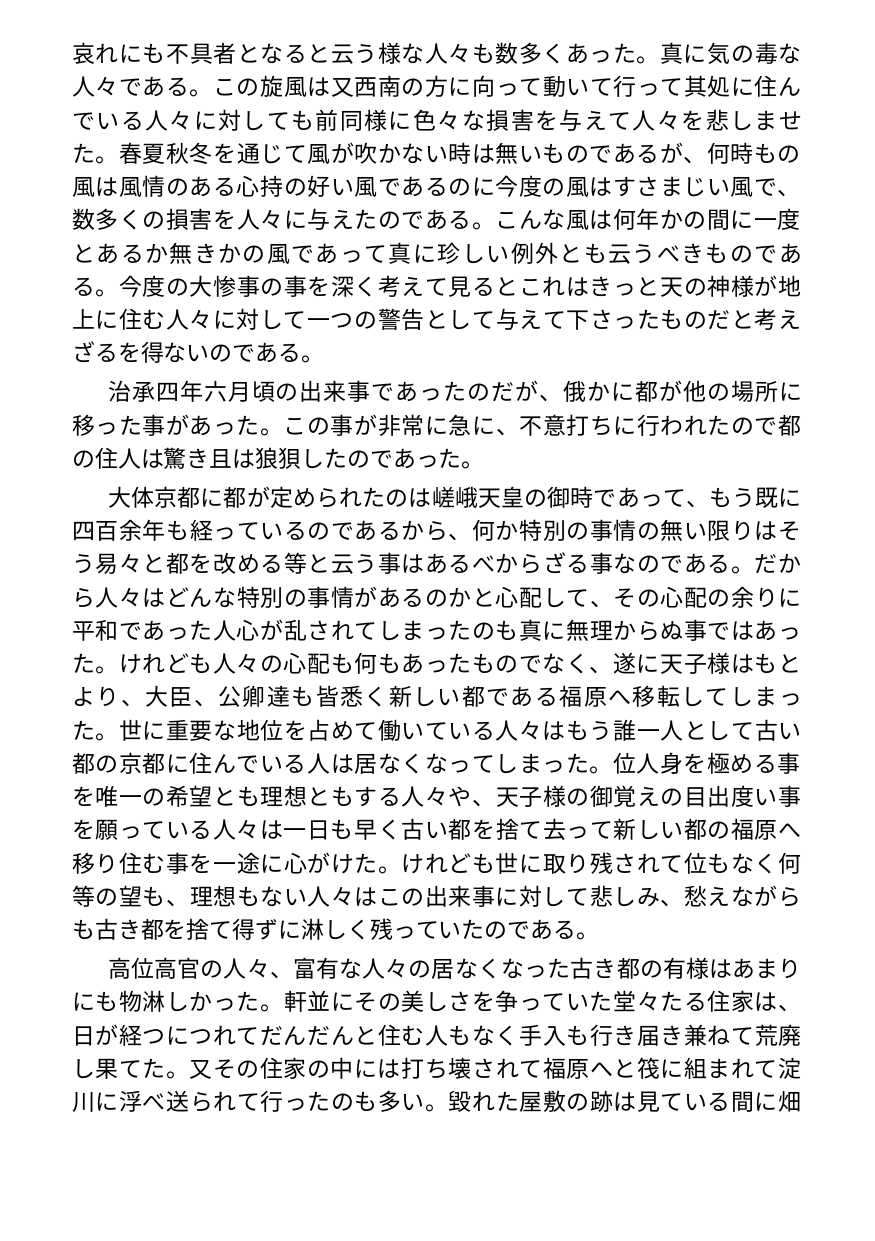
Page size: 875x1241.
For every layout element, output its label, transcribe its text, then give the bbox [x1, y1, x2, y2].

text 高位高官の人々、富有な人々の居なくなった古き都の有様はあまりにも物淋しかった。軒並にその美しさを争っていた堂々たる住家は、日が経つにつれてだんだんと住む人もなく手入も行き届き兼ねて荒廃し果てた。又その住家の中には打ち壊されて福原へと筏に組まれて淀川に浮べ送られて行ったのも多い。毀れた屋敷の跡は見ている間に畑 [72, 951, 802, 1117]
text 大体京都に都が定められたのは嵯峨天皇の御時であって、もう既に四百余年も経っているのであるから、何か特別の事情の無い限りはそう易々と都を改める等と云う事はあるべからざる事なのである。だから人々はどんな特別の事情があるのかと心配して、その心配の余りに平和であった人心が乱されてしまったのも真に無理からぬ事ではあった。けれども人々の心配も何もあったものでなく、遂に天子様はもとより、大臣、公卿達も皆悉く新しい都である福原へ移転してしまった。世に重要な地位を占めて働いている人々はもう誰一人として古い都の京都に住んでいる人は居なくなってしまった。位人身を極める事を唯一の希望とも理想ともする人々や、天子様の御覚えの目出度い事を願っている人々は一日も早く古い都を捨て去って新しい都の福原へ移り住む事を一途に心がけた。けれども世に取り残されて位もなく何等の望も、理想もない人々はこの出来事に対して悲しみ、愁えながらも古き都を捨て得ずに淋しく残っていたのである。 [72, 480, 802, 945]
text 治承四年六月頃の出来事であったのだが、俄かに都が他の場所に移った事があった。この事が非常に急に、不意打ちに行われたので都の住人は驚き且は狼狽したのであった。 [72, 374, 802, 474]
text 哀れにも不具者となると云う様な人々も数多くあった。真に気の毒な人々である。この旋風は又西南の方に向って動いて行って其処に住んでいる人々に対しても前同様に色々な損害を与えて人々を悲しませた。春夏秋冬を通じて風が吹かない時は無いものであるが、何時もの風は風情のある心持の好い風であるのに今度の風はすさまじい風で、数多くの損害を人々に与えたのである。こんな風は何年かの間に一度とあるか無きかの風であって真に珍しい例外とも云うべきものである。今度の大惨事の事を深く考えて見るとこれはきっと天の神様が地上に住む人々に対して一つの警告として与えて下さったものだと考えざるを得ないのである。 [72, 36, 802, 368]
